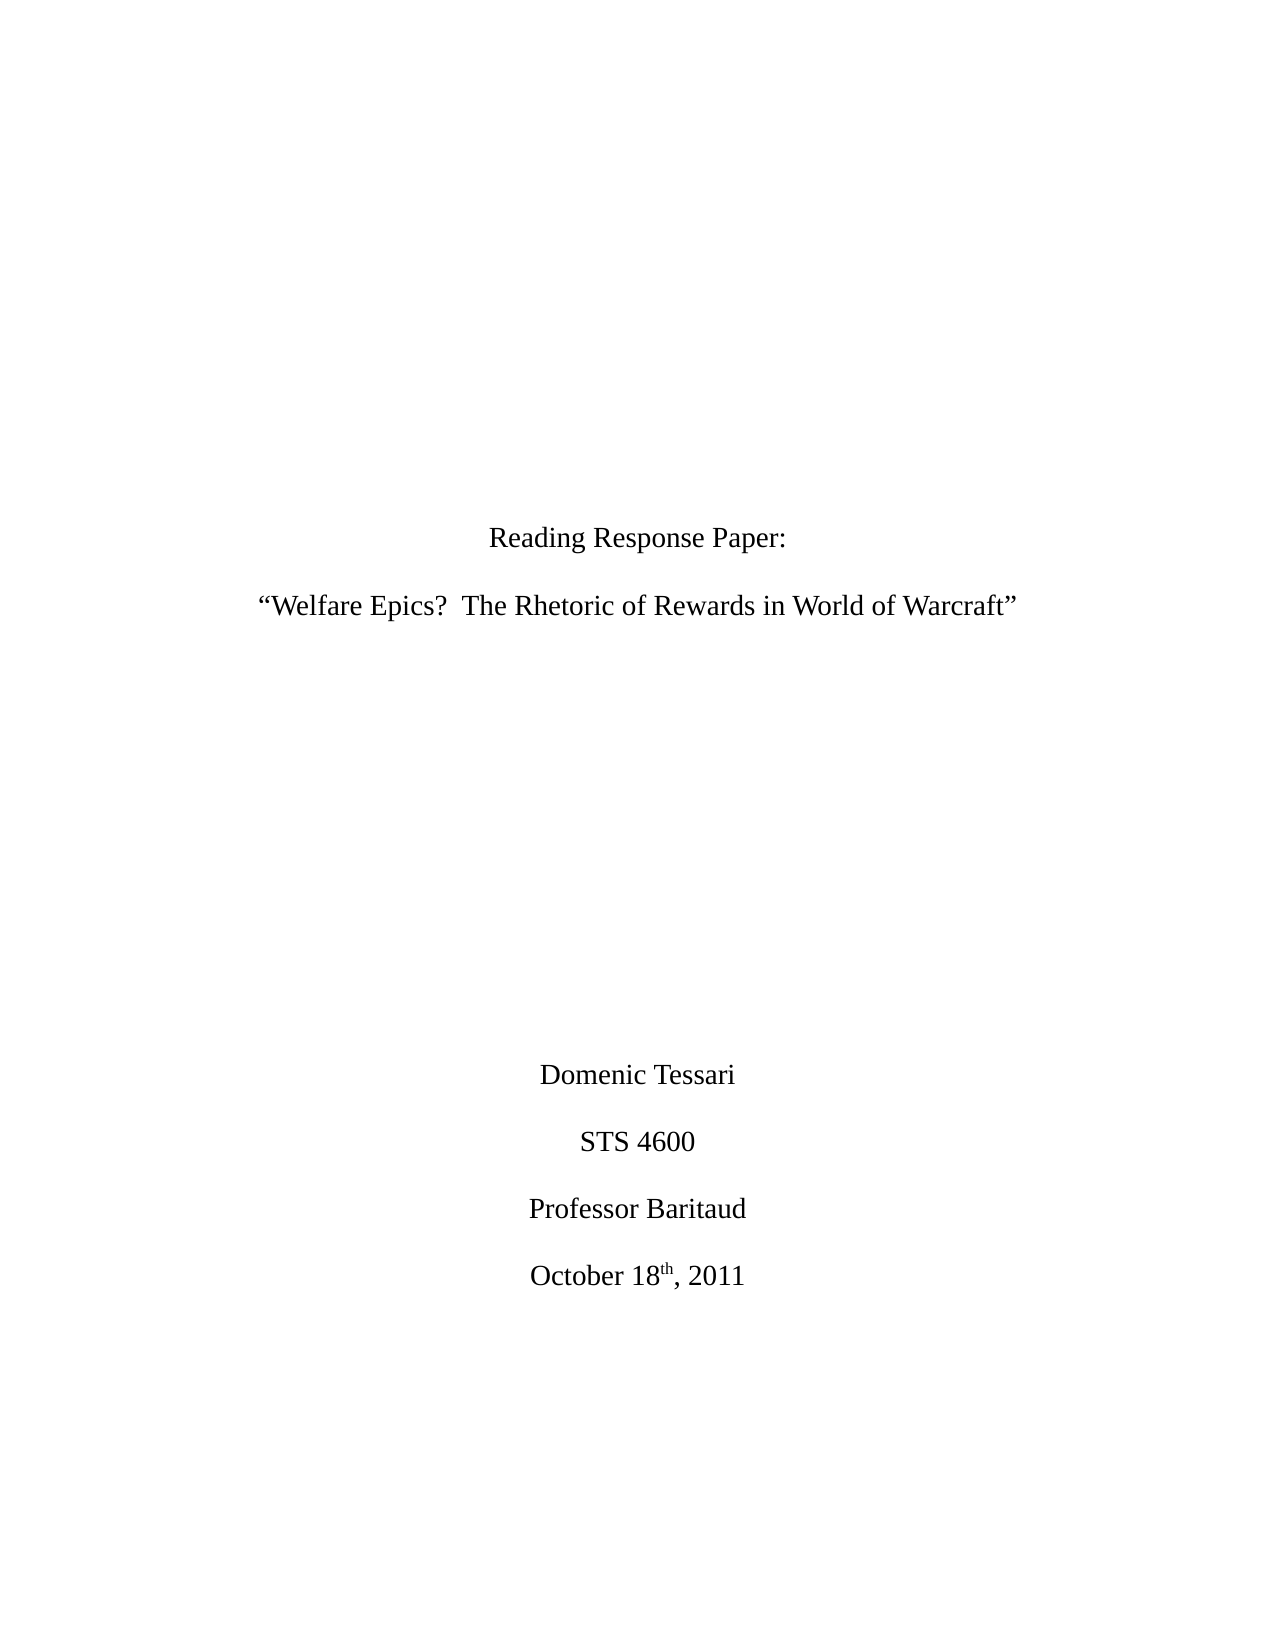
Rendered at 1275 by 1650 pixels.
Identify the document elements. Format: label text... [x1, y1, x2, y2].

text Reading Response Paper: [118, 521, 1157, 554]
text October 18th, 2011 [118, 1258, 1157, 1292]
text “Welfare Epics? The Rhetoric of Rewards in World of Warcraft” [118, 588, 1157, 621]
text STS 4600 [118, 1124, 1157, 1158]
text Professor Baritaud [118, 1191, 1157, 1225]
text Domenic Tessari [118, 1057, 1157, 1091]
